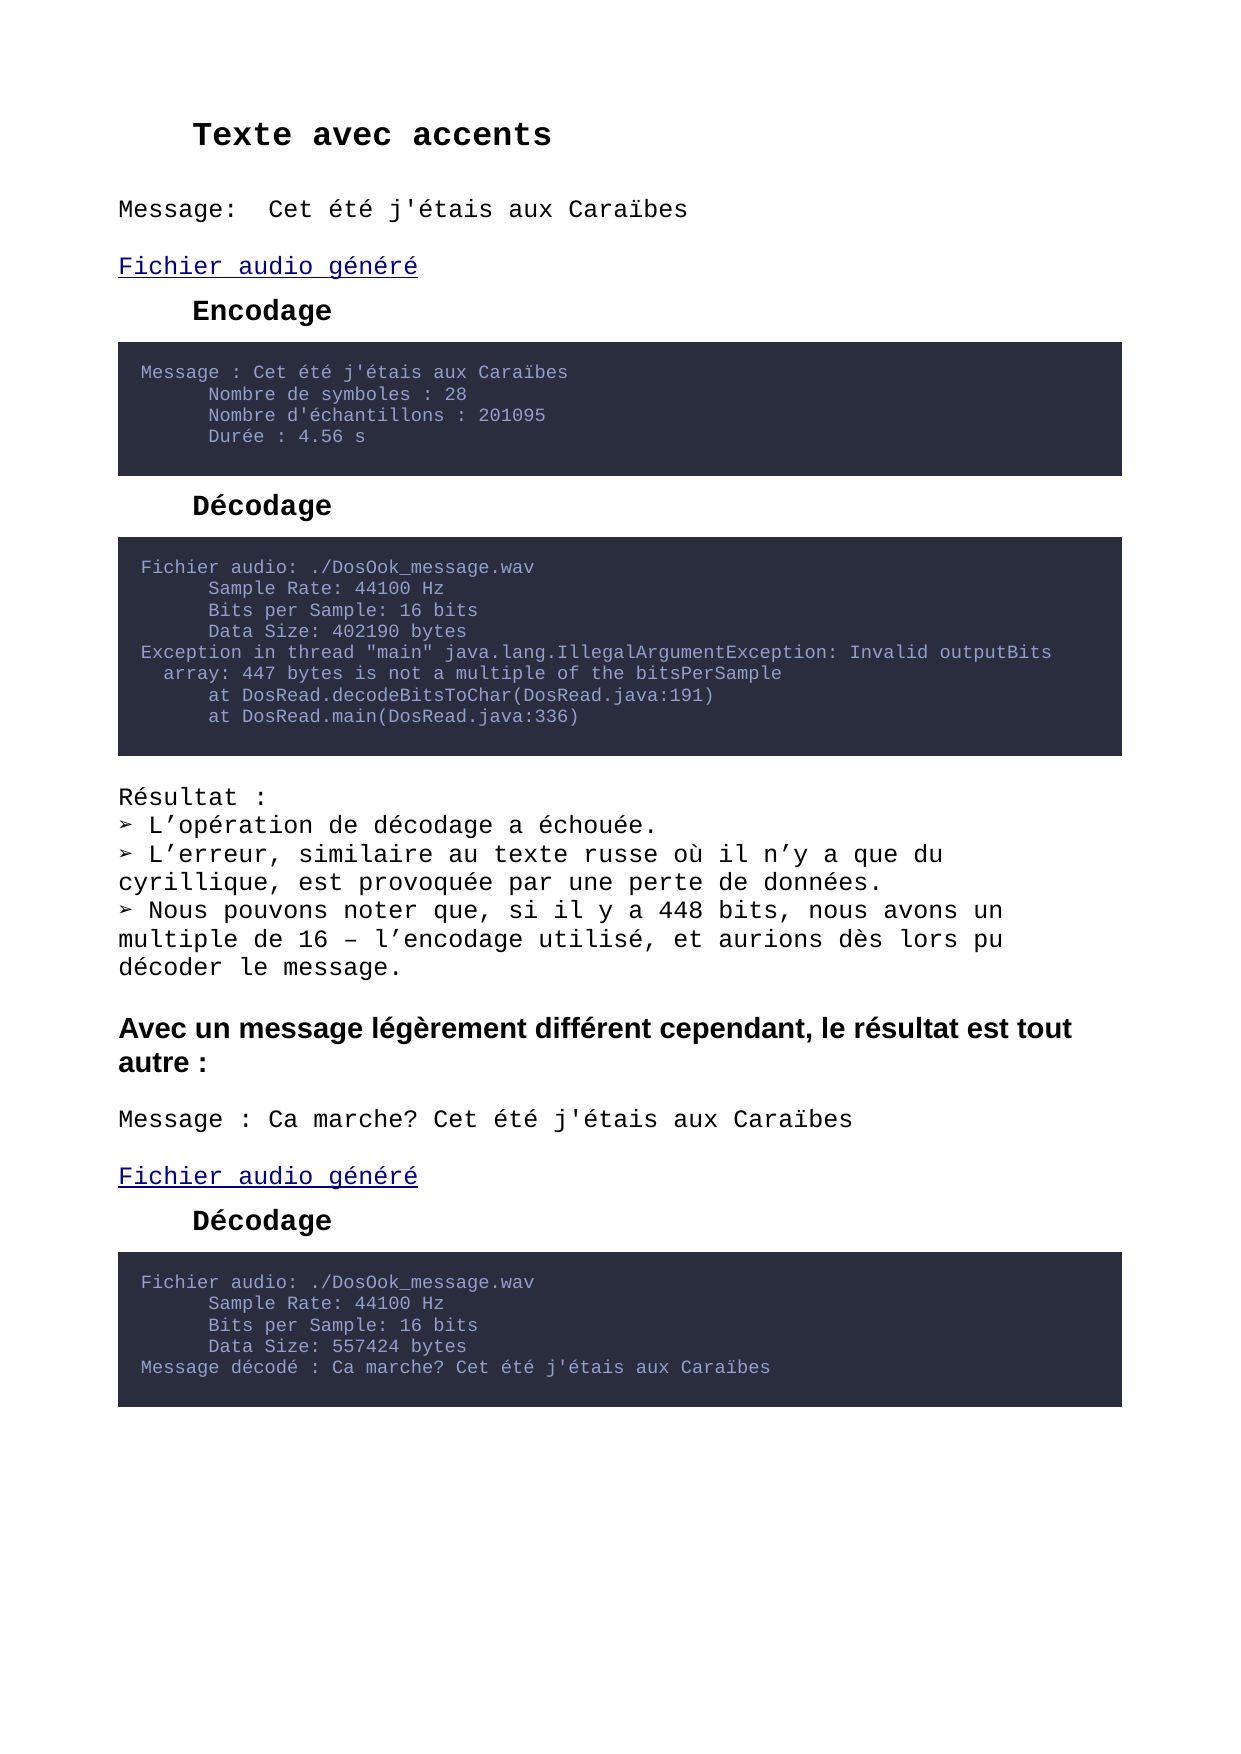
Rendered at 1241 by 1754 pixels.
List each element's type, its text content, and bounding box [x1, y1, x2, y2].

text Exception in thread "main" java.lang.IllegalArgumentException: Invalid outputBits [118, 643, 1122, 664]
text Message: Cet été j'étais aux Caraïbes [118, 197, 1122, 225]
text ➢ L’opération de décodage a échouée. [118, 813, 1122, 841]
text ➢ L’erreur, similaire au texte russe où il n’y a que du cyrillique, est provoquée par une perte de données. [118, 841, 1122, 898]
text Durée : 4.56 s [118, 427, 1122, 448]
text Message décodé : Ca marche? Cet été j'étais aux Caraïbes [118, 1358, 1122, 1379]
text Sample Rate: 44100 Hz [118, 579, 1122, 600]
text Fichier audio: ./DosOok_message.wav [118, 1273, 1122, 1294]
text Data Size: 402190 bytes [118, 622, 1122, 643]
text Nombre de symboles : 28 [118, 384, 1122, 406]
text Avec un message légèrement différent cependant, le résultat est tout autre : [118, 1011, 1122, 1078]
text at DosRead.decodeBitsToChar(DosRead.java:191) [118, 685, 1122, 707]
text ➢ Nous pouvons noter que, si il y a 448 bits, nous avons un multiple de 16 – l’encodage utilisé, et aurions dès lors pu décoder le message. [118, 898, 1122, 983]
text Sample Rate: 44100 Hz [118, 1294, 1122, 1315]
text Data Size: 557424 bytes [118, 1337, 1122, 1358]
text Bits per Sample: 16 bits [118, 1315, 1122, 1337]
text Message : Cet été j'étais aux Caraïbes [118, 363, 1122, 384]
text Fichier audio généré [118, 1135, 1122, 1192]
subtitle Texte avec accents [118, 118, 1122, 156]
text Fichier audio généré [118, 253, 1122, 282]
subtitle Décodage [118, 491, 1122, 524]
text Fichier audio: ./DosOok_message.wav [118, 558, 1122, 579]
text Message : Ca marche? Cet été j'étais aux Caraïbes [118, 1107, 1122, 1135]
subtitle Décodage [118, 1206, 1122, 1239]
text at DosRead.main(DosRead.java:336) [118, 707, 1122, 728]
text Résultat : [118, 784, 1122, 813]
text Nombre d'échantillons : 201095 [118, 406, 1122, 427]
text Bits per Sample: 16 bits [118, 600, 1122, 622]
subtitle Encodage [118, 296, 1122, 329]
text array: 447 bytes is not a multiple of the bitsPerSample [118, 664, 1122, 685]
